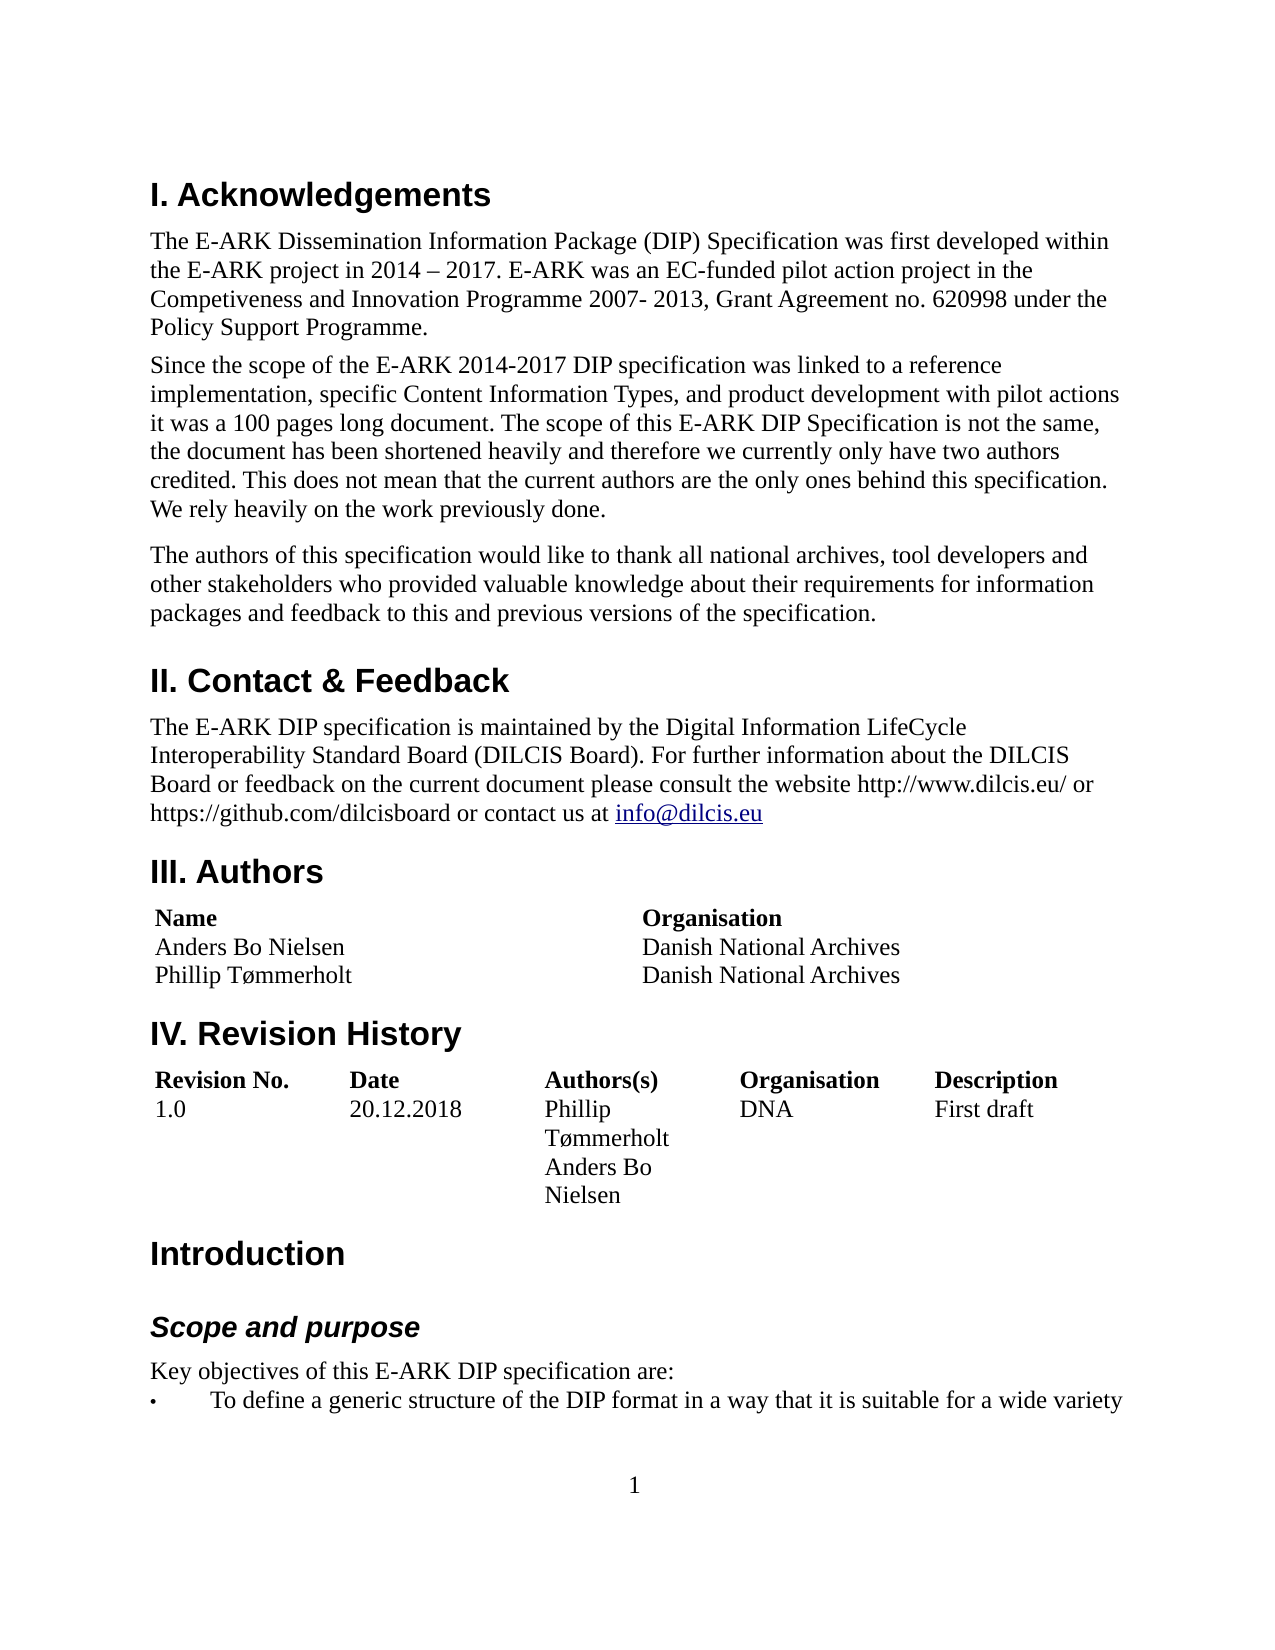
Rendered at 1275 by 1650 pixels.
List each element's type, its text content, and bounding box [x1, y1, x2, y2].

table_cell 20.12.2018 [345, 1094, 540, 1209]
table_header Revision No. [150, 1065, 345, 1094]
table_cell Danish National Archives [638, 961, 1125, 989]
table_cell Phillip Tømmerholt [150, 961, 637, 989]
table_cell 1.0 [150, 1094, 345, 1209]
subtitle II. Contact & Feedback [150, 661, 1125, 699]
subtitle I. Acknowledgements [150, 175, 1125, 214]
table_cell Danish National Archives [638, 932, 1125, 961]
table_header Description [930, 1065, 1125, 1094]
subtitle IV. Revision History [150, 1014, 1125, 1053]
text The E-ARK Dissemination Information Package (DIP) Specification was first developed within the E-ARK project in 2014 – 2017. E-ARK was an EC-funded pilot action project in the Competiveness and Innovation Programme 2007- 2013, Grant Agreement no. 620998 under the Policy Support Programme. [150, 226, 1125, 341]
text Key objectives of this E-ARK DIP specification are: [150, 1356, 1125, 1385]
table_header Organisation [735, 1065, 930, 1094]
table_cell DNA [735, 1094, 930, 1209]
table_cell Anders Bo Nielsen [150, 932, 637, 961]
table_header Date [345, 1065, 540, 1094]
list To define a generic structure of the DIP format in a way that it is suitable for a wide variety [150, 1385, 1125, 1414]
subtitle III. Authors [150, 852, 1125, 891]
table_cell First draft [930, 1094, 1125, 1209]
table_header Organisation [638, 903, 1125, 932]
table_cell Phillip Tømmerholt Anders Bo Nielsen [540, 1094, 735, 1209]
text The E-ARK DIP specification is maintained by the Digital Information LifeCycle Interoperability Standard Board (DILCIS Board). For further information about the DILCIS Board or feedback on the current document please consult the website http://www.dilcis.eu/ or https://github.com/dilcisboard or contact us at info@dilcis.eu [150, 712, 1125, 827]
subtitle Introduction [150, 1234, 1125, 1273]
text Since the scope of the E-ARK 2014-2017 DIP specification was linked to a reference implementation, specific Content Information Types, and product development with pilot actions it was a 100 pages long document. The scope of this E-ARK DIP Specification is not the same, the document has been shortened heavily and therefore we currently only have two authors credited. This does not mean that the current authors are the only ones behind this specification. We rely heavily on the work previously done. [150, 350, 1125, 523]
text The authors of this specification would like to thank all national archives, tool developers and other stakeholders who provided valuable knowledge about their requirements for information packages and feedback to this and previous versions of the specification. [150, 541, 1125, 627]
table_header Name [150, 903, 637, 932]
subtitle Scope and purpose [150, 1310, 1125, 1344]
table_header Authors(s) [540, 1065, 735, 1094]
